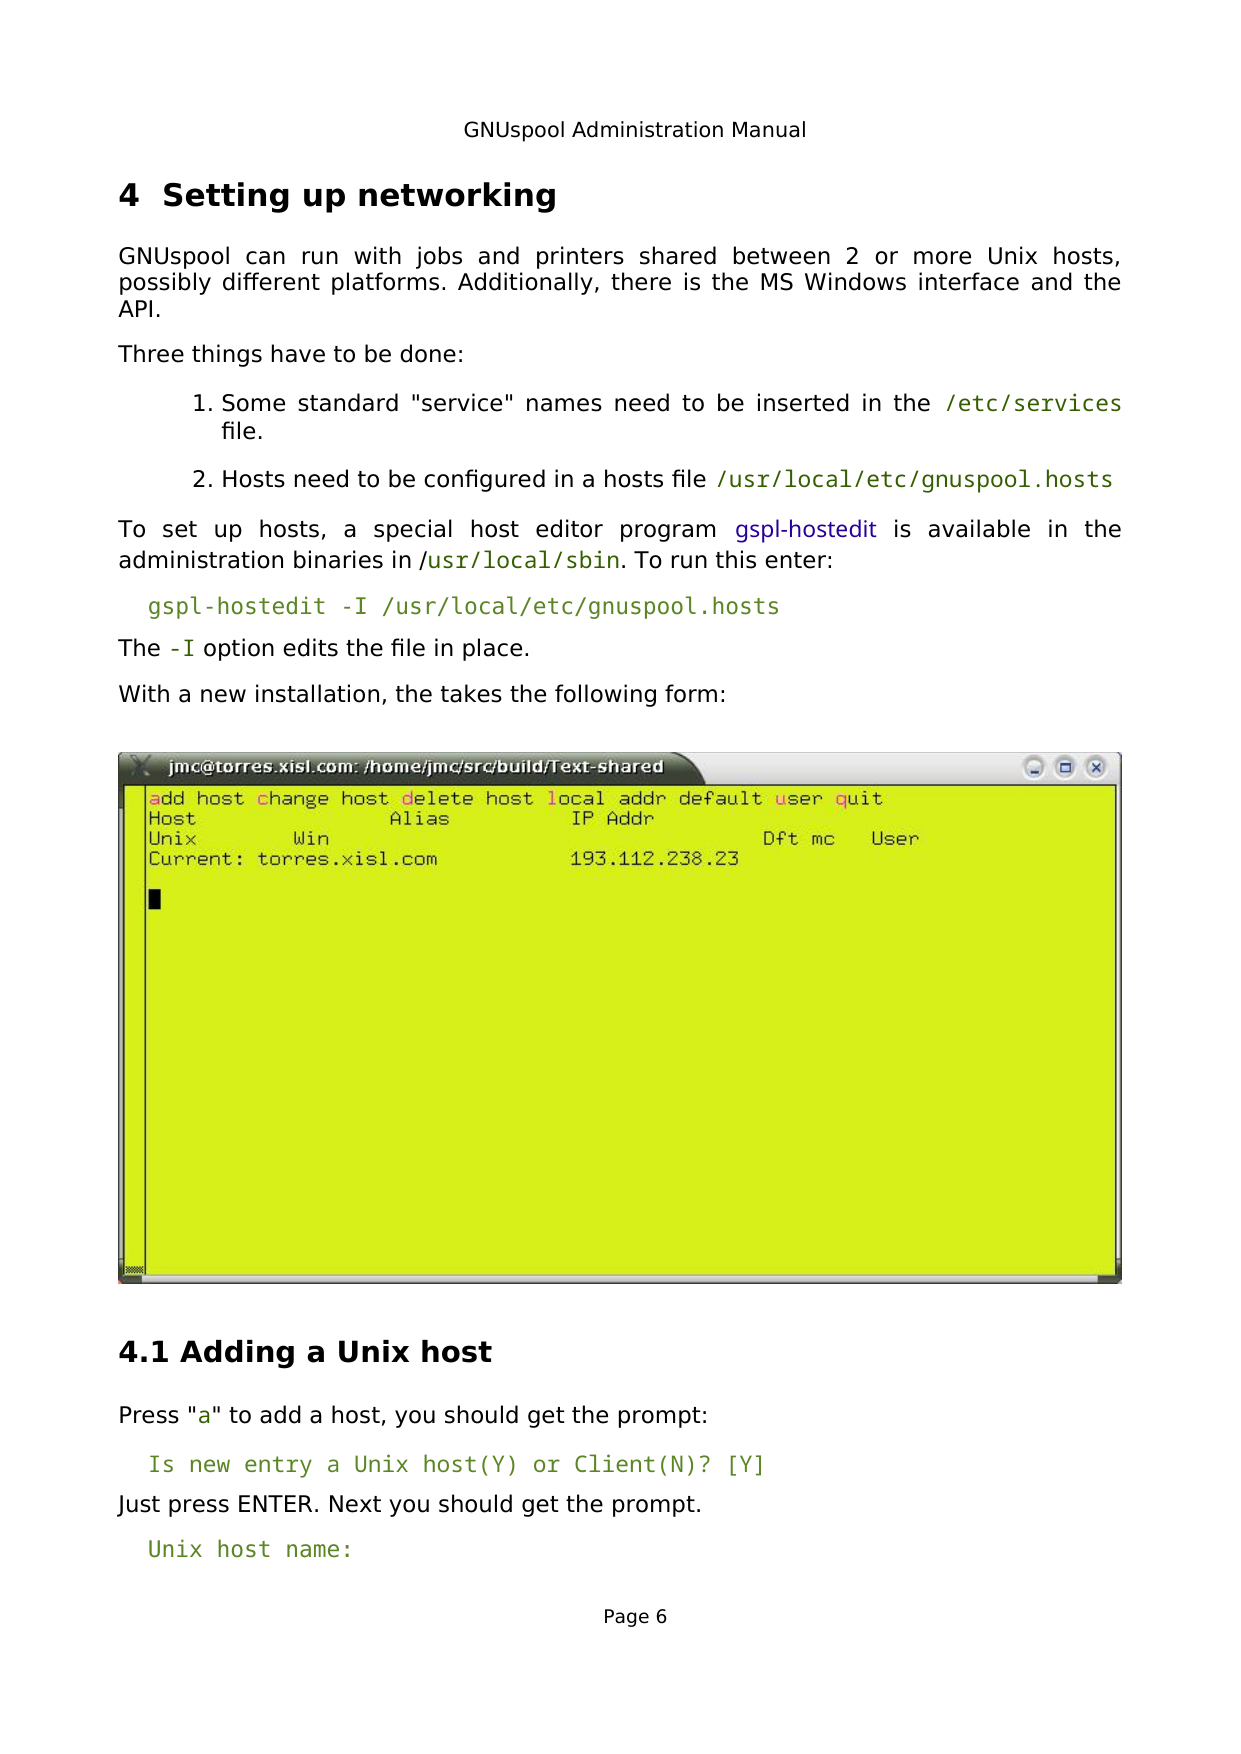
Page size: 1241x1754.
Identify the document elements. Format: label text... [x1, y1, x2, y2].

text Just press ENTER. Next you should get the prompt. [118, 1491, 1123, 1518]
text gspl-hostedit -I /usr/local/etc/gnuspool.hosts [148, 593, 1123, 620]
text Is new entry a Unix host(Y) or Client(N)? [Y] [148, 1448, 1123, 1480]
list Hosts need to be configured in a hosts file /usr/local/etc/gnuspool.hosts [192, 463, 1123, 494]
text To set up hosts, a special host editor program gspl-hostedit is available in the administration binaries in /usr/local/sbin. To run this enter: [118, 512, 1123, 575]
text GNUspool can run with jobs and printers shared between 2 or more Unix hosts, possibly different platforms. Additionally, there is the MS Windows interface and the API. [118, 243, 1123, 323]
list Some standard "service" names need to be inserted in the /etc/services file. [192, 387, 1123, 444]
subtitle Setting up networking [118, 177, 1123, 213]
text Three things have to be done: [118, 341, 1123, 368]
picture [118, 752, 1122, 1284]
subtitle Adding a Unix host [118, 1335, 1123, 1369]
text Unix host name: [148, 1537, 1123, 1563]
text Press "a" to add a host, you should get the prompt: [118, 1399, 1123, 1430]
text The -I option edits the file in place. [118, 632, 1123, 663]
text With a new installation, the takes the following form: [118, 681, 1123, 708]
